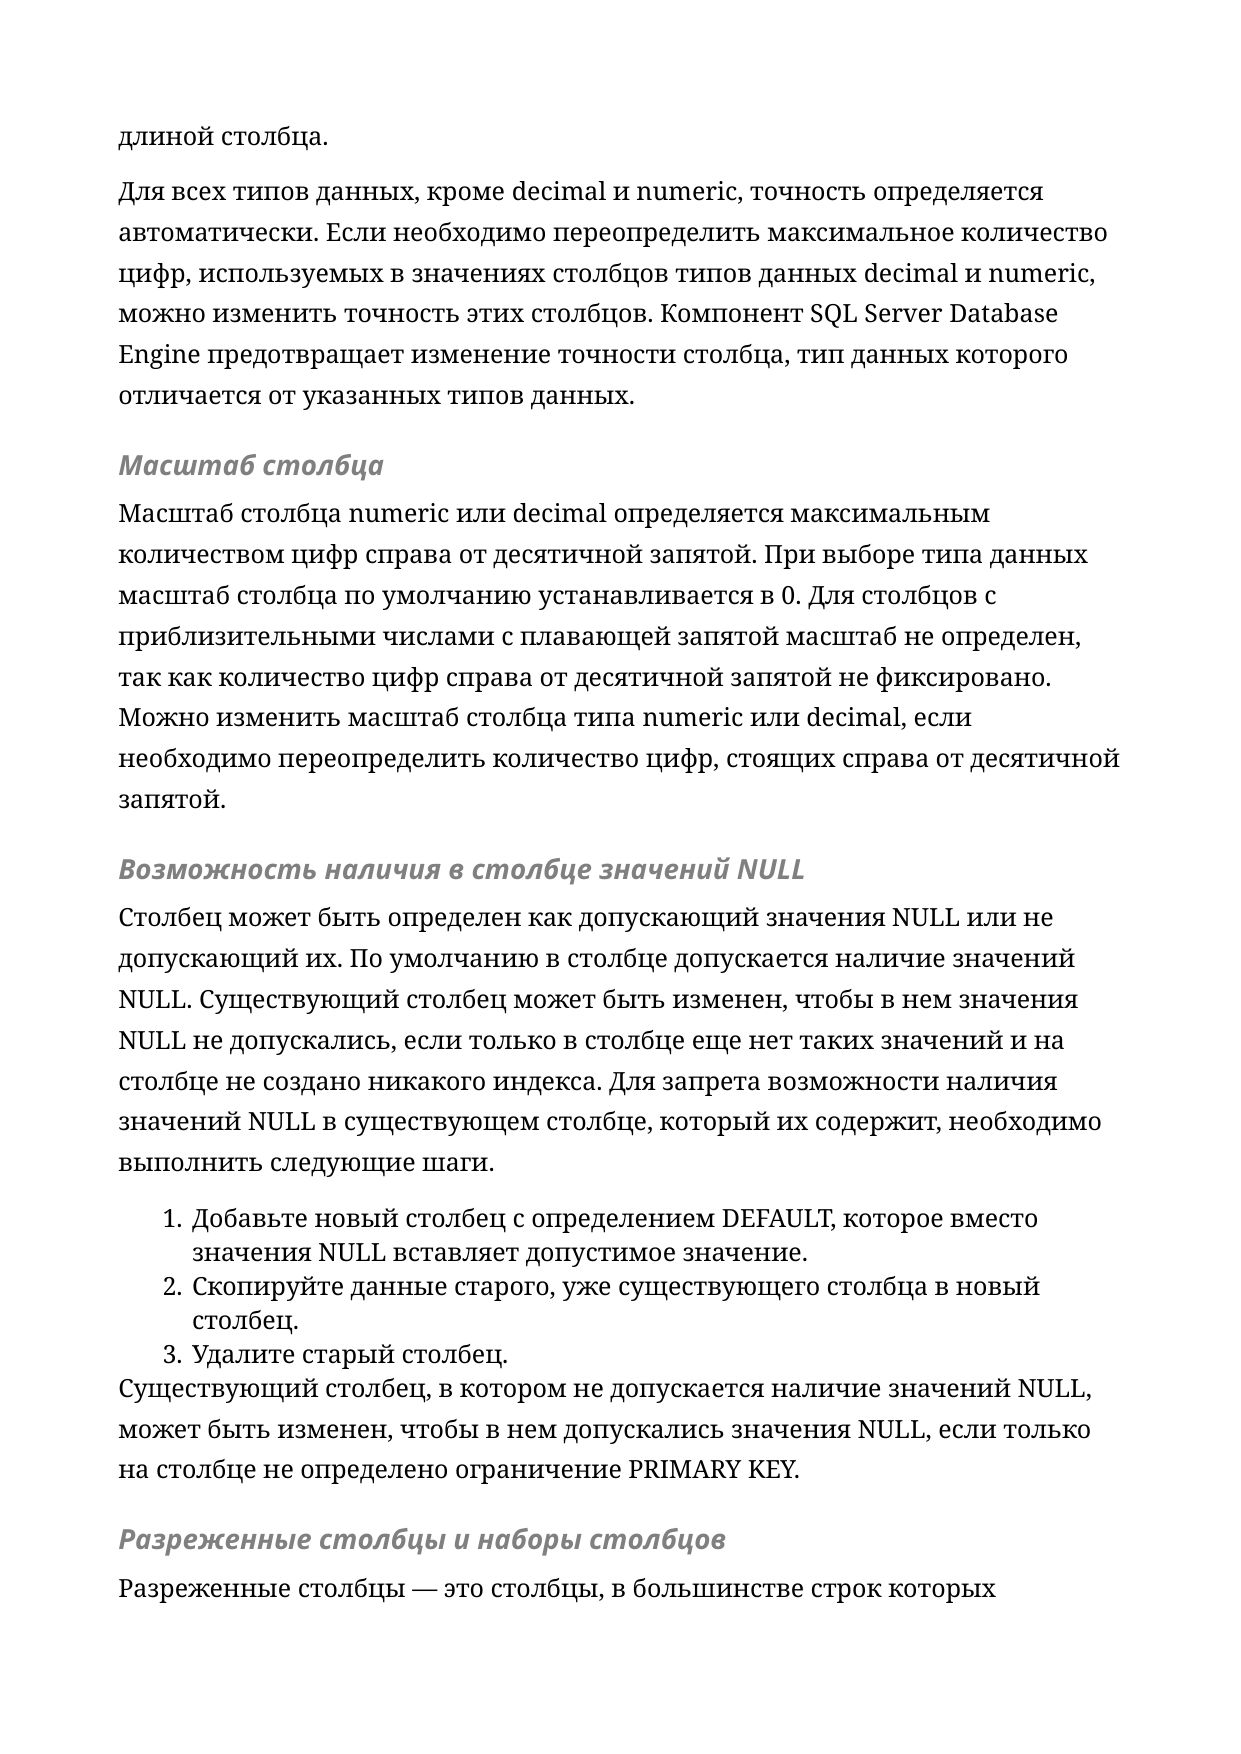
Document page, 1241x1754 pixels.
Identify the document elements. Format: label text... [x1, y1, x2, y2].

text Разреженные столбцы — это столбцы, в большинстве строк которых [118, 1570, 1122, 1604]
text Масштаб столбца numeric или decimal определяется максимальным количеством цифр справа от десятичной запятой. При выборе типа данных масштаб столбца по умолчанию устанавливается в 0. Для столбцов с приблизительными числами с плавающей запятой масштаб не определен, так как количество цифр справа от десятичной запятой не фиксировано. Можно изменить масштаб столбца типа numeric или decimal, если необходимо переопределить количество цифр, стоящих справа от десятичной запятой. [118, 496, 1122, 816]
list Добавьте новый столбец с определением DEFAULT, которое вместо значения NULL вставляет допустимое значение. [162, 1200, 1122, 1268]
list Скопируйте данные старого, уже существующего столбца в новый столбец. [162, 1268, 1122, 1336]
text Столбец может быть определен как допускающий значения NULL или не допускающий их. По умолчанию в столбце допускается наличие значений NULL. Существующий столбец может быть изменен, чтобы в нем значения NULL не допускались, если только в столбце еще нет таких значений и на столбце не создано никакого индекса. Для запрета возможности наличия значений NULL в существующем столбце, который их содержит, необходимо выполнить следующие шаги. [118, 900, 1122, 1179]
list Удалите старый столбец. [162, 1336, 1122, 1371]
subtitle Масштаб столбца [118, 446, 1122, 483]
text Для всех типов данных, кроме decimal и numeric, точность определяется автоматически. Если необходимо переопределить максимальное количество цифр, используемых в значениях столбцов типов данных decimal и numeric, можно изменить точность этих столбцов. Компонент SQL Server Database Engine предотвращает изменение точности столбца, тип данных которого отличается от указанных типов данных. [118, 173, 1122, 412]
text длиной столбца. [118, 118, 1122, 152]
subtitle Разреженные столбцы и наборы столбцов [118, 1520, 1122, 1558]
text Существующий столбец, в котором не допускается наличие значений NULL, может быть изменен, чтобы в нем допускались значения NULL, если только на столбце не определено ограничение PRIMARY KEY. [118, 1371, 1122, 1486]
subtitle Возможность наличия в столбце значений NULL [118, 849, 1122, 887]
